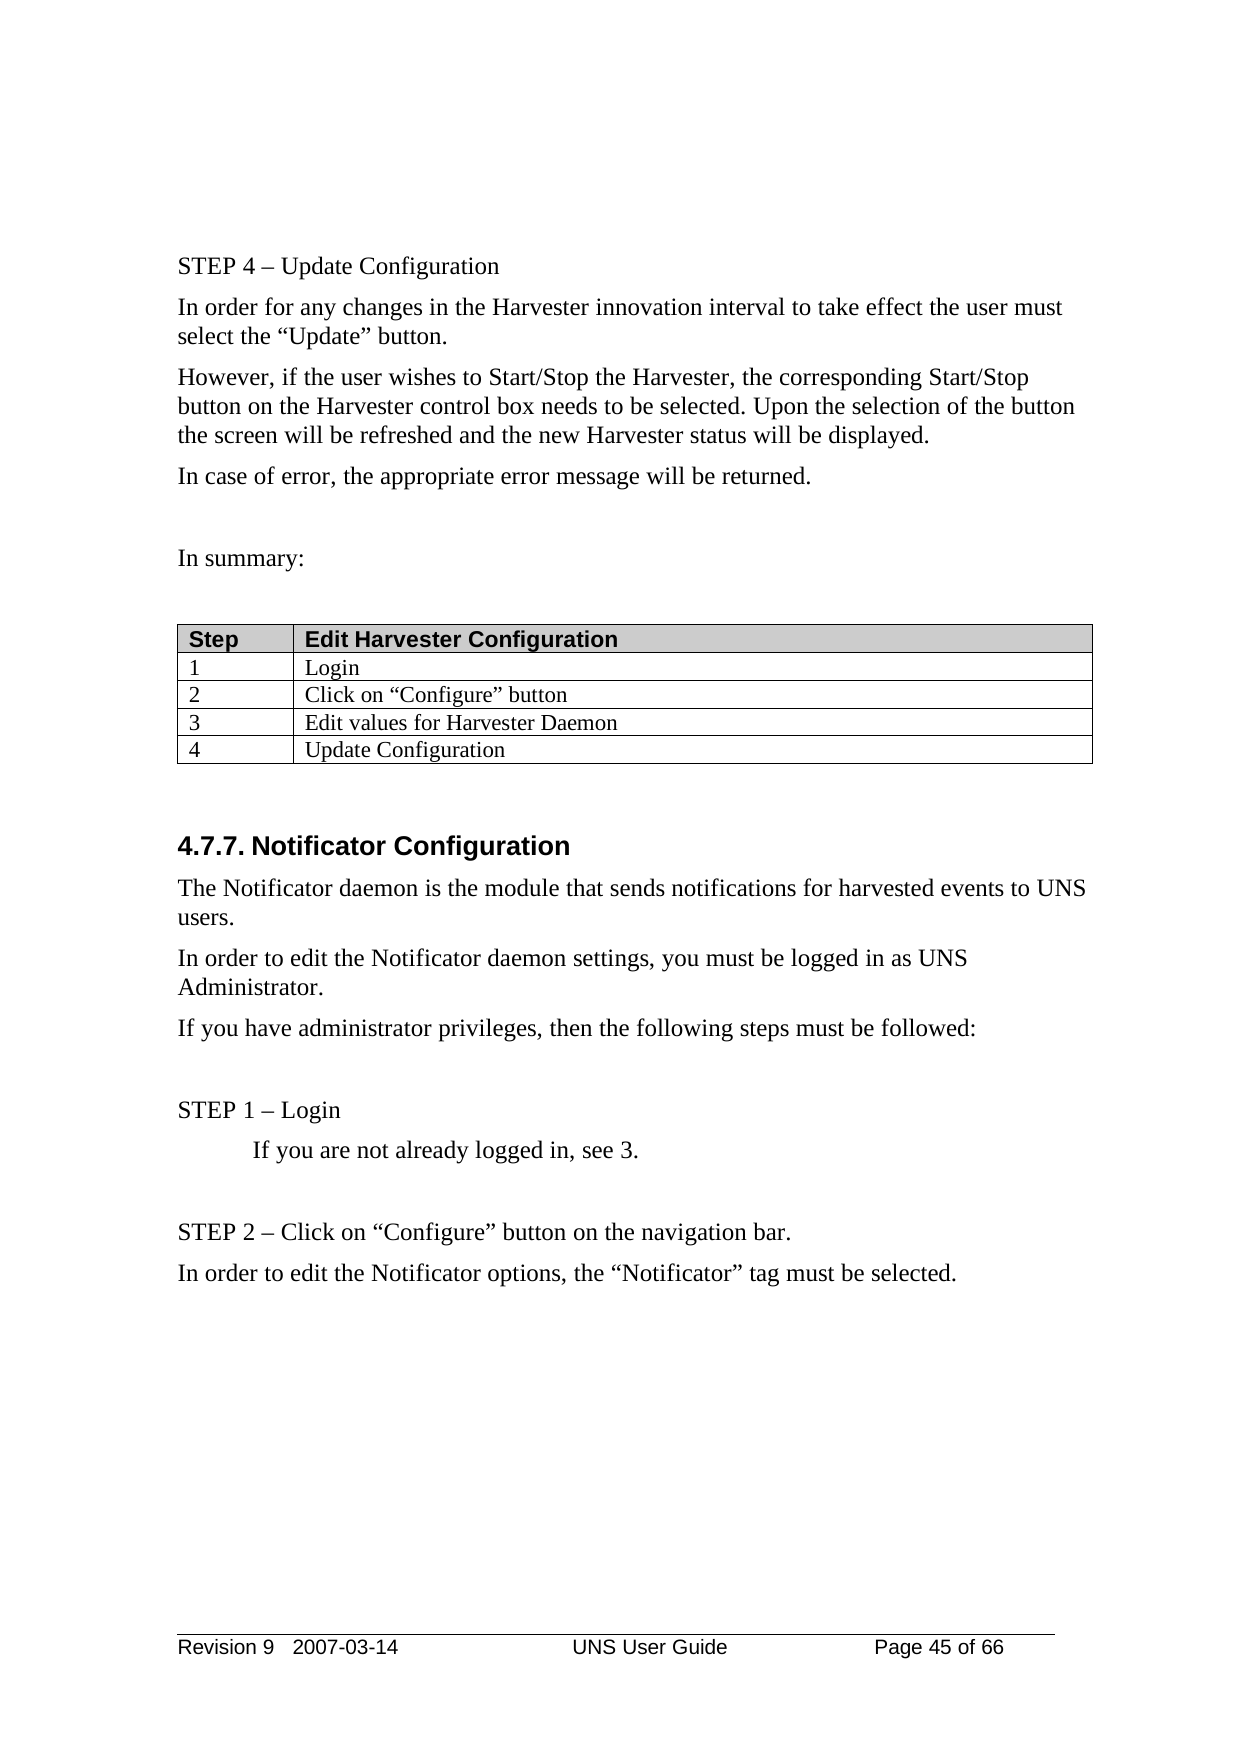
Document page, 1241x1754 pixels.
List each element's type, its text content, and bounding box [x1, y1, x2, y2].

table_header Edit Harvester Configuration [294, 625, 1092, 652]
table_cell Login [294, 653, 1092, 680]
table_cell Update Configuration [294, 736, 1092, 763]
table_cell 4 [178, 736, 293, 763]
text The Notificator daemon is the module that sends notifications for harvested events to UNS users. [177, 873, 1092, 931]
table_cell Edit values for Harvester Daemon [294, 709, 1092, 735]
text If you are not already logged in, see 3. [177, 1135, 1092, 1164]
text In case of error, the appropriate error message will be returned. [177, 461, 1092, 490]
text In order to edit the Notificator daemon settings, you must be logged in as UNS Administrator. [177, 943, 1092, 1001]
subtitle Notificator Configuration [177, 829, 1092, 861]
table_cell Click on “Configure” button [294, 681, 1092, 707]
text In order to edit the Notificator options, the “Notificator” tag must be selected. [177, 1258, 1092, 1287]
text STEP 4 – Update Configuration [177, 251, 1092, 280]
table_header Step [178, 625, 293, 652]
text STEP 1 – Login [177, 1094, 1092, 1124]
text STEP 2 – Click on “Configure” button on the navigation bar. [177, 1217, 1092, 1246]
text In summary: [177, 542, 1092, 572]
text If you have administrator privileges, then the following steps must be followed: [177, 1013, 1092, 1042]
table_cell 1 [178, 653, 293, 680]
text However, if the user wishes to Start/Stop the Harvester, the corresponding Start/Stop button on the Harvester control box needs to be selected. Upon the selection of the button the screen will be refreshed and the new Harvester status will be displayed. [177, 362, 1092, 449]
text In order for any changes in the Harvester innovation interval to take effect the user must select the “Update” button. [177, 292, 1092, 350]
table_cell 3 [178, 709, 293, 735]
table_cell 2 [178, 681, 293, 707]
